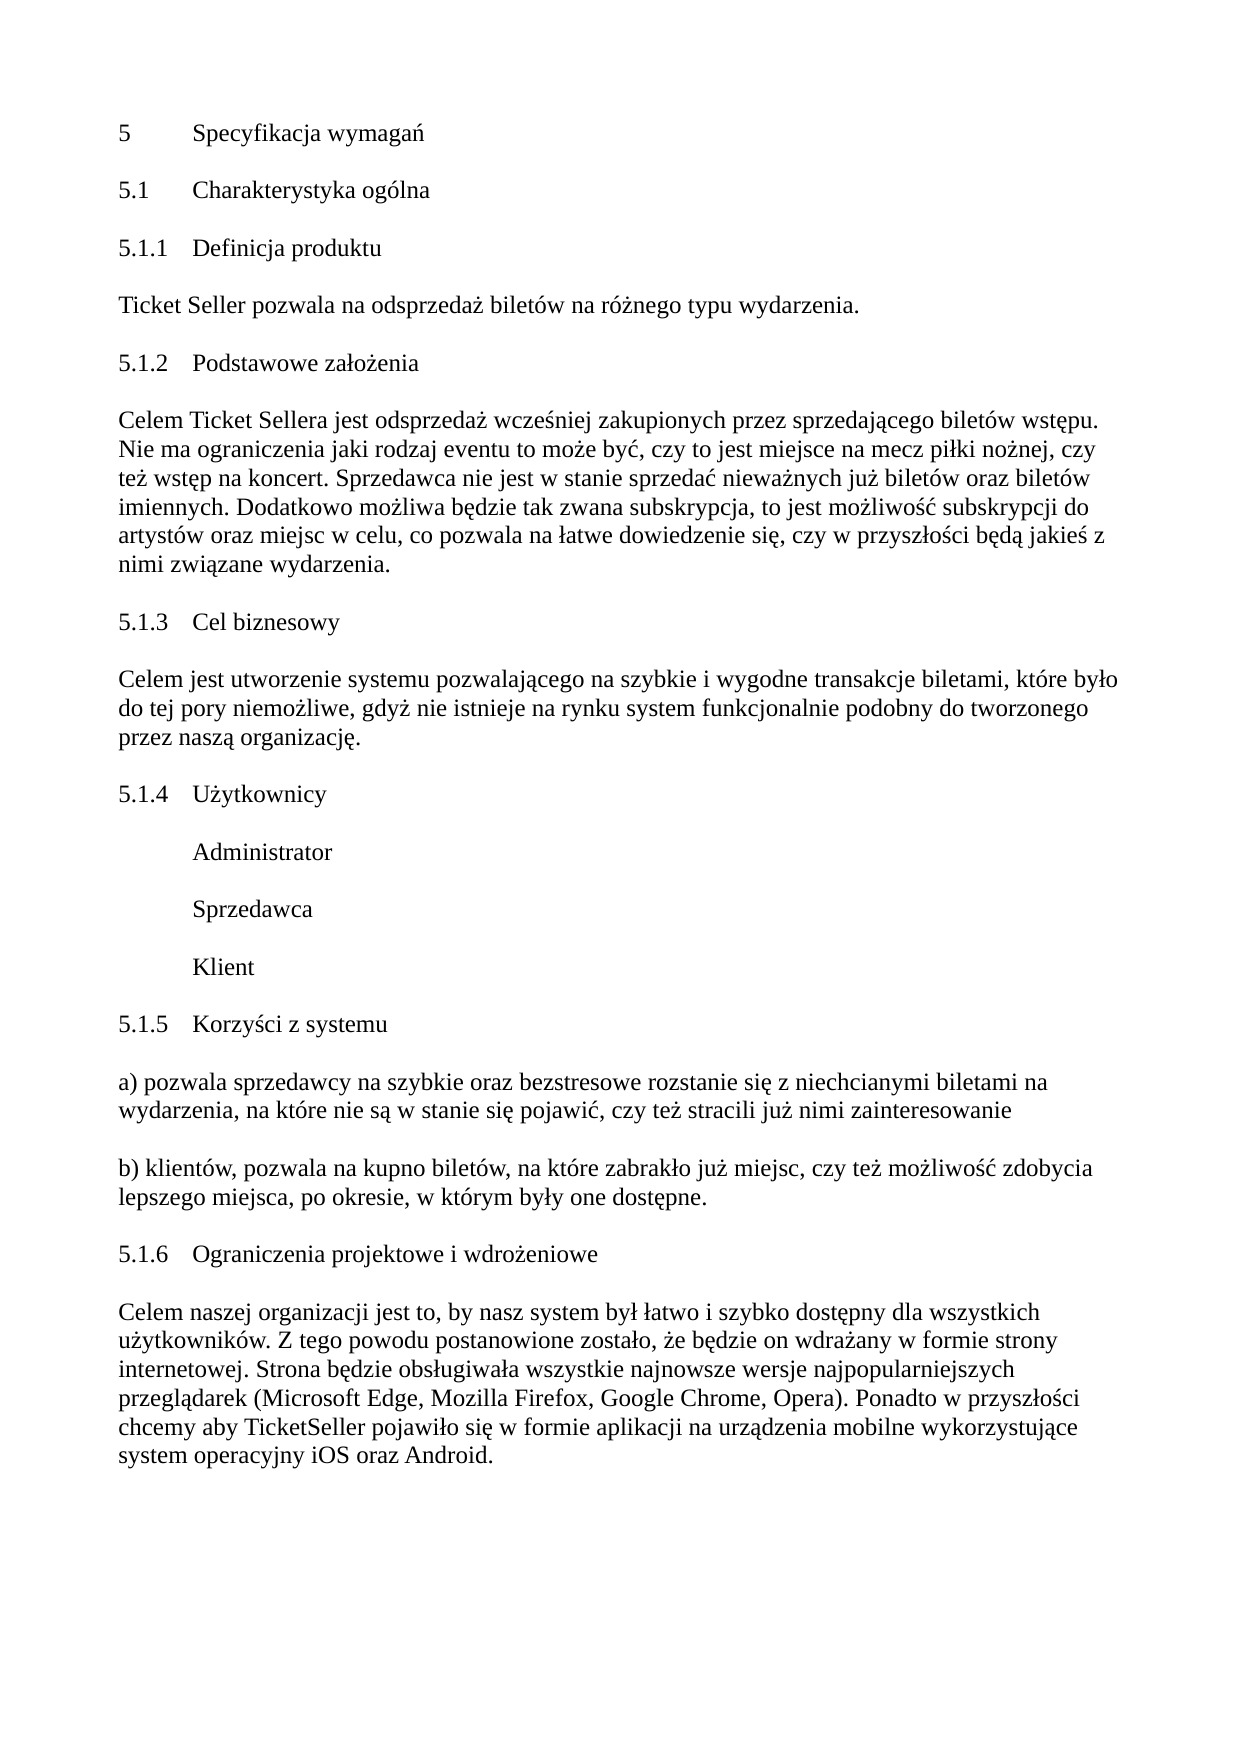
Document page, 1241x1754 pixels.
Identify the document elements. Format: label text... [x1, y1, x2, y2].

text 5 Specyfikacja wymagań [118, 118, 1122, 147]
text Ticket Seller pozwala na odsprzedaż biletów na różnego typu wydarzenia. [118, 291, 1122, 319]
text 5.1.3 Cel biznesowy [118, 607, 1122, 636]
text 5.1.1 Definicja produktu [118, 233, 1122, 262]
text a) pozwala sprzedawcy na szybkie oraz bezstresowe rozstanie się z niechcianymi biletami na wydarzenia, na które nie są w stanie się pojawić, czy też stracili już nimi zainteresowanie [118, 1067, 1122, 1124]
text Administrator [118, 837, 1122, 866]
text Celem naszej organizacji jest to, by nasz system był łatwo i szybko dostępny dla wszystkich użytkowników. Z tego powodu postanowione zostało, że będzie on wdrażany w formie strony internetowej. Strona będzie obsługiwała wszystkie najnowsze wersje najpopularniejszych przeglądarek (Microsoft Edge, Mozilla Firefox, Google Chrome, Opera). Ponadto w przyszłości chcemy aby TicketSeller pojawiło się w formie aplikacji na urządzenia mobilne wykorzystujące system operacyjny iOS oraz Android. [118, 1297, 1122, 1469]
text Celem jest utworzenie systemu pozwalającego na szybkie i wygodne transakcje biletami, które było do tej pory niemożliwe, gdyż nie istnieje na rynku system funkcjonalnie podobny do tworzonego przez naszą organizację. [118, 664, 1122, 751]
text 5.1.4 Użytkownicy [118, 779, 1122, 808]
text Celem Ticket Sellera jest odsprzedaż wcześniej zakupionych przez sprzedającego biletów wstępu. Nie ma ograniczenia jaki rodzaj eventu to może być, czy to jest miejsce na mecz piłki nożnej, czy też wstęp na koncert. Sprzedawca nie jest w stanie sprzedać nieważnych już biletów oraz biletów imiennych. Dodatkowo możliwa będzie tak zwana subskrypcja, to jest możliwość subskrypcji do artystów oraz miejsc w celu, co pozwala na łatwe dowiedzenie się, czy w przyszłości będą jakieś z nimi związane wydarzenia. [118, 406, 1122, 578]
text 5.1.2 Podstawowe założenia [118, 348, 1122, 377]
text b) klientów, pozwala na kupno biletów, na które zabrakło już miejsc, czy też możliwość zdobycia lepszego miejsca, po okresie, w którym były one dostępne. [118, 1153, 1122, 1211]
text 5.1.6 Ograniczenia projektowe i wdrożeniowe [118, 1239, 1122, 1268]
text 5.1 Charakterystyka ogólna [118, 176, 1122, 204]
text Klient [118, 952, 1122, 981]
text Sprzedawca [118, 894, 1122, 923]
text 5.1.5 Korzyści z systemu [118, 1009, 1122, 1038]
